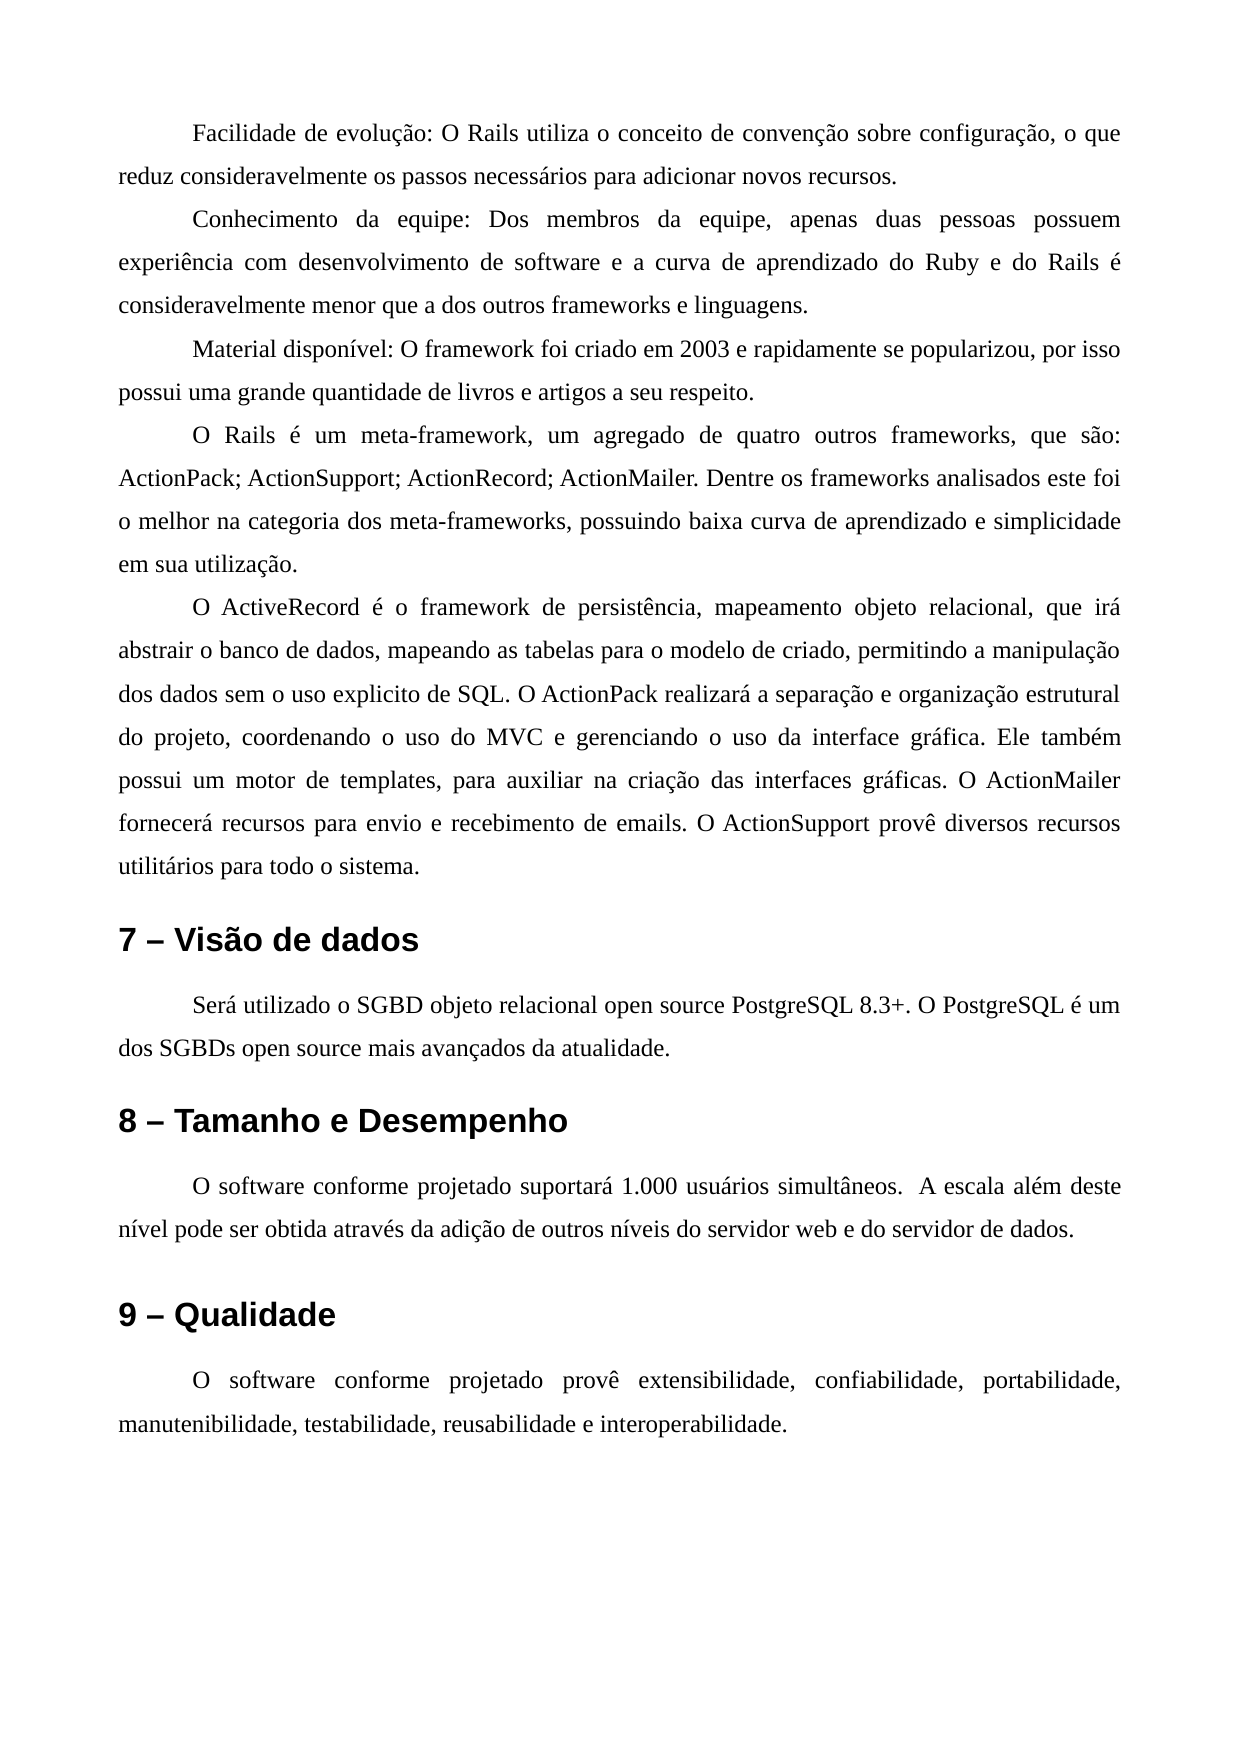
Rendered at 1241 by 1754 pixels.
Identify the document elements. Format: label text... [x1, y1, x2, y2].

text O software conforme projetado suportará 1.000 usuários simultâneos. A escala além deste nível pode ser obtida através da adição de outros níveis do servidor web e do servidor de dados. [118, 1171, 1122, 1243]
subtitle 9 – Qualidade [118, 1295, 1122, 1334]
text O software conforme projetado provê extensibilidade, confiabilidade, portabilidade, manutenibilidade, testabilidade, reusabilidade e interoperabilidade. [118, 1366, 1122, 1437]
text Material disponível: O framework foi criado em 2003 e rapidamente se popularizou, por isso possui uma grande quantidade de livros e artigos a seu respeito. [118, 334, 1122, 406]
text Facilidade de evolução: O Rails utiliza o conceito de convenção sobre configuração, o que reduz consideravelmente os passos necessários para adicionar novos recursos. [118, 118, 1122, 190]
text Será utilizado o SGBD objeto relacional open source PostgreSQL 8.3+. O PostgreSQL é um dos SGBDs open source mais avançados da atualidade. [118, 990, 1122, 1062]
text O ActiveRecord é o framework de persistência, mapeamento objeto relacional, que irá abstrair o banco de dados, mapeando as tabelas para o modelo de criado, permitindo a manipulação dos dados sem o uso explicito de SQL. O ActionPack realizará a separação e organização estrutural do projeto, coordenando o uso do MVC e gerenciando o uso da interface gráfica. Ele também possui um motor de templates, para auxiliar na criação das interfaces gráficas. O ActionMailer fornecerá recursos para envio e recebimento de emails. O ActionSupport provê diversos recursos utilitários para todo o sistema. [118, 592, 1122, 880]
text O Rails é um meta-framework, um agregado de quatro outros frameworks, que são: ActionPack; ActionSupport; ActionRecord; ActionMailer. Dentre os frameworks analisados este foi o melhor na categoria dos meta-frameworks, possuindo baixa curva de aprendizado e simplicidade em sua utilização. [118, 420, 1122, 578]
subtitle 8 – Tamanho e Desempenho [118, 1101, 1122, 1140]
subtitle 7 – Visão de dados [118, 919, 1122, 958]
text Conhecimento da equipe: Dos membros da equipe, apenas duas pessoas possuem experiência com desenvolvimento de software e a curva de aprendizado do Ruby e do Rails é consideravelmente menor que a dos outros frameworks e linguagens. [118, 204, 1122, 319]
